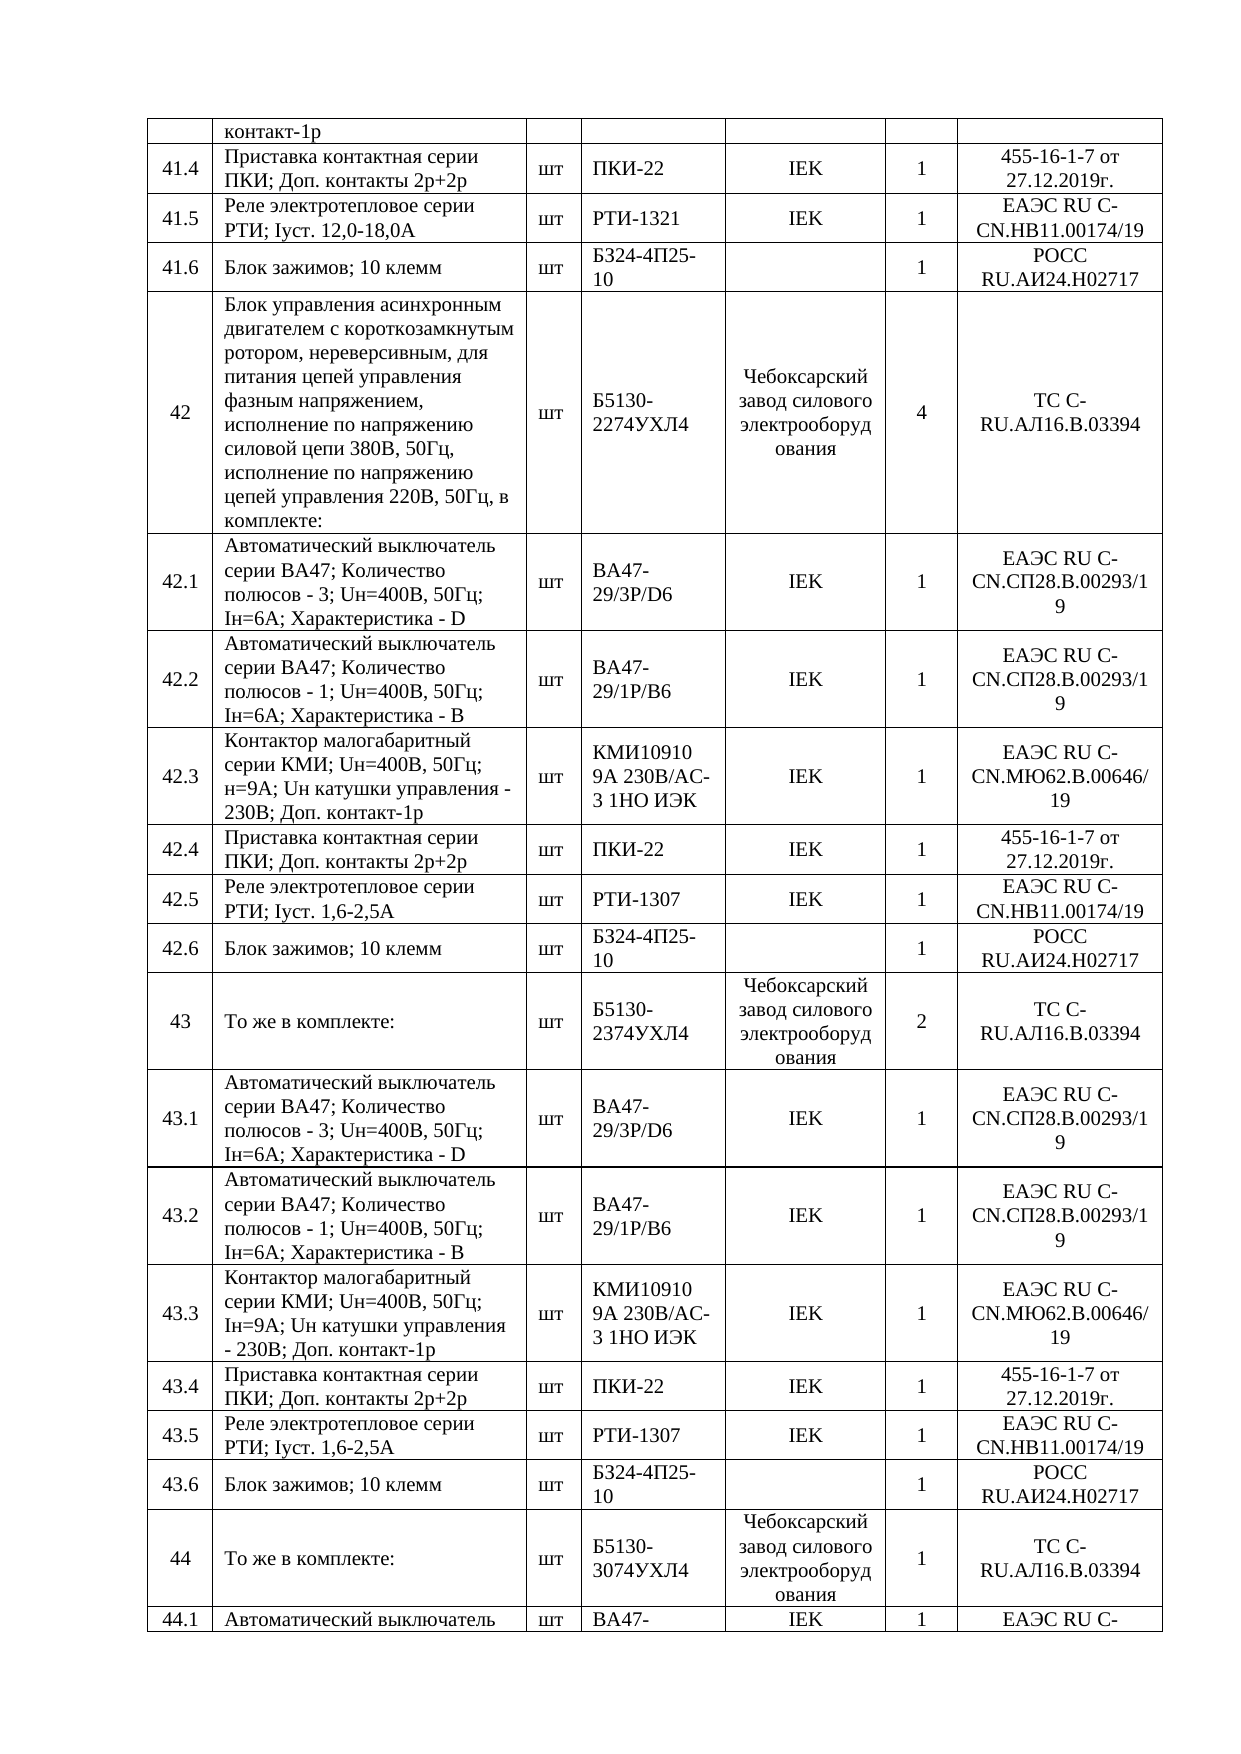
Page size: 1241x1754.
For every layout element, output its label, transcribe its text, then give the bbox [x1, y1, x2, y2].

table_cell шт [527, 1265, 581, 1361]
table_cell 1 [886, 144, 957, 192]
table_cell КМИ10910 9А 230В/АС-3 1НО ИЭК [582, 1265, 725, 1361]
table_cell шт [527, 1460, 581, 1508]
table_cell ТС С-RU.АЛ16.В.03394 [958, 292, 1162, 532]
table_cell шт [527, 1362, 581, 1410]
table_cell [726, 924, 885, 972]
table_cell 1 [886, 194, 957, 242]
table_cell 44.1 [148, 1607, 212, 1631]
table_cell IEK [726, 534, 885, 630]
table_cell Реле электротепловое серии РТИ; Iуст. 12,0-18,0А [213, 194, 526, 242]
table_cell IEK [726, 631, 885, 727]
table_cell шт [527, 1607, 581, 1631]
table_cell ПКИ-22 [582, 1362, 725, 1410]
table_cell 41.6 [148, 243, 212, 291]
table_cell Реле электротепловое серии РТИ; Iуст. 1,6-2,5А [213, 1411, 526, 1459]
table_cell шт [527, 1510, 581, 1606]
table_cell шт [527, 1411, 581, 1459]
table_cell 41.5 [148, 194, 212, 242]
table_cell 1 [886, 825, 957, 873]
table_cell 43.5 [148, 1411, 212, 1459]
table_cell Автоматический выключатель серии ВА47; Количество полюсов - 1; Uн=400В, 50Гц; Iн=6А; Характеристика - В [213, 1168, 526, 1264]
table_cell Б5130-2374УХЛ4 [582, 973, 725, 1069]
table_cell IEK [726, 1607, 885, 1631]
table_cell шт [527, 194, 581, 242]
table_cell [726, 1460, 885, 1508]
table_cell ПКИ-22 [582, 144, 725, 192]
table_cell 44 [148, 1510, 212, 1606]
table_cell 41.4 [148, 144, 212, 192]
table_cell шт [527, 243, 581, 291]
table_cell РТИ-1321 [582, 194, 725, 242]
table_cell ЕАЭС RU C-CN.СП28.В.00293/19 [958, 534, 1162, 630]
table_cell ЕАЭС RU C-CN.МЮ62.В.00646/19 [958, 1265, 1162, 1361]
table_cell То же в комплекте: [213, 1510, 526, 1606]
table_cell 1 [886, 1411, 957, 1459]
table_cell ВА47-29/1Р/В6 [582, 631, 725, 727]
table_cell [886, 119, 957, 143]
table_cell Приставка контактная серии ПКИ; Доп. контакты 2р+2р [213, 1362, 526, 1410]
table_cell Приставка контактная серии ПКИ; Доп. контакты 2р+2р [213, 144, 526, 192]
table_cell 455-16-1-7 от 27.12.2019г. [958, 144, 1162, 192]
table_cell 42.4 [148, 825, 212, 873]
table_cell ЕАЭС RU C-CN.HB11.00174/19 [958, 194, 1162, 242]
table_cell Автоматический выключатель серии ВА47; Количество полюсов - 1; Uн=400В, 50Гц; Iн=6А; Характеристика - В [213, 631, 526, 727]
table_cell ЕАЭС RU C-CN.СП28.В.00293/19 [958, 631, 1162, 727]
table_cell 1 [886, 1265, 957, 1361]
table_cell ЕАЭС RU C-CN.HB11.00174/19 [958, 1411, 1162, 1459]
table_cell IEK [726, 1265, 885, 1361]
table_cell IEK [726, 1070, 885, 1166]
table_cell 1 [886, 1607, 957, 1631]
table_cell ЕАЭС RU C-CN.СП28.В.00293/19 [958, 1168, 1162, 1264]
table_cell 1 [886, 924, 957, 972]
table_cell Чебоксарский завод силового электрооборудования [726, 1510, 885, 1606]
table_cell 43.1 [148, 1070, 212, 1166]
table_cell ПКИ-22 [582, 825, 725, 873]
table_cell БЗ24-4П25-10 [582, 243, 725, 291]
table_cell 1 [886, 243, 957, 291]
table_cell 1 [886, 1510, 957, 1606]
table_cell 43.2 [148, 1168, 212, 1264]
table_cell Реле электротепловое серии РТИ; Iуст. 1,6-2,5А [213, 875, 526, 923]
table_cell IEK [726, 194, 885, 242]
table_cell РТИ-1307 [582, 875, 725, 923]
table_cell ТС С-RU.АЛ16.В.03394 [958, 973, 1162, 1069]
table_cell [958, 119, 1162, 143]
table_cell шт [527, 144, 581, 192]
table_cell IEK [726, 144, 885, 192]
table_cell 2 [886, 973, 957, 1069]
table_cell IEK [726, 1362, 885, 1410]
table_cell [582, 119, 725, 143]
table_cell IEK [726, 1411, 885, 1459]
table_cell ТС С-RU.АЛ16.В.03394 [958, 1510, 1162, 1606]
table_cell 1 [886, 534, 957, 630]
table_cell Чебоксарский завод силового электрооборудования [726, 292, 885, 532]
table_cell Чебоксарский завод силового электрооборудования [726, 973, 885, 1069]
table_cell [726, 119, 885, 143]
table_cell ЕАЭС RU C-CN.СП28.В.00293/19 [958, 1070, 1162, 1166]
table_cell шт [527, 875, 581, 923]
table_cell 42.1 [148, 534, 212, 630]
table_cell шт [527, 728, 581, 824]
table_cell 1 [886, 875, 957, 923]
table_cell шт [527, 1070, 581, 1166]
table_cell БЗ24-4П25-10 [582, 924, 725, 972]
table_cell 1 [886, 1070, 957, 1166]
table_cell Автоматический выключатель [213, 1607, 526, 1631]
table_cell [726, 243, 885, 291]
table_cell шт [527, 973, 581, 1069]
table_cell 1 [886, 1362, 957, 1410]
table_cell То же в комплекте: [213, 973, 526, 1069]
table_cell 42.3 [148, 728, 212, 824]
table_cell 1 [886, 1168, 957, 1264]
table_cell шт [527, 1168, 581, 1264]
table_cell Блок зажимов; 10 клемм [213, 243, 526, 291]
table_cell IEK [726, 825, 885, 873]
table_cell Автоматический выключатель серии ВА47; Количество полюсов - 3; Uн=400В, 50Гц; Iн=6А; Характеристика - D [213, 534, 526, 630]
table_cell Блок зажимов; 10 клемм [213, 1460, 526, 1508]
table_cell 42 [148, 292, 212, 532]
table_cell Автоматический выключатель серии ВА47; Количество полюсов - 3; Uн=400В, 50Гц; Iн=6А; Характеристика - D [213, 1070, 526, 1166]
table_cell ВА47-29/1Р/В6 [582, 1168, 725, 1264]
table_cell 1 [886, 1460, 957, 1508]
table_cell шт [527, 631, 581, 727]
table_cell шт [527, 534, 581, 630]
table_cell 455-16-1-7 от 27.12.2019г. [958, 1362, 1162, 1410]
table_cell шт [527, 924, 581, 972]
table_cell шт [527, 825, 581, 873]
table_cell шт [527, 292, 581, 532]
table_cell Контактор малогабаритный серии КМИ; Uн=400В, 50Гц; Iн=9А; Uн катушки управления - 230В; Доп. контакт-1р [213, 1265, 526, 1361]
table_cell ВА47-29/3Р/D6 [582, 534, 725, 630]
table_cell КМИ10910 9А 230В/АС-3 1НО ИЭК [582, 728, 725, 824]
table_cell IEK [726, 728, 885, 824]
table_cell [527, 119, 581, 143]
table_cell Блок зажимов; 10 клемм [213, 924, 526, 972]
table_cell ВА47-29/3Р/D6 [582, 1070, 725, 1166]
table_cell 42.5 [148, 875, 212, 923]
table_cell РОСС RU.АИ24.Н02717 [958, 243, 1162, 291]
table_cell ЕАЭС RU C-CN.HB11.00174/19 [958, 875, 1162, 923]
table_cell Блок управления асинхронным двигателем с короткозамкнутым ротором, нереверсивным, для питания цепей управления фазным напряжением, исполнение по напряжению силовой цепи 380В, 50Гц, исполнение по напряжению цепей управления 220В, 50Гц, в комплекте: [213, 292, 526, 532]
table_cell Контактор малогабаритный серии КМИ; Uн=400В, 50Гц; н=9А; Uн катушки управления - 230В; Доп. контакт-1р [213, 728, 526, 824]
table_cell 4 [886, 292, 957, 532]
table_cell 455-16-1-7 от 27.12.2019г. [958, 825, 1162, 873]
table_cell 42.6 [148, 924, 212, 972]
table_cell РТИ-1307 [582, 1411, 725, 1459]
table_cell 1 [886, 728, 957, 824]
table_cell Б5130-2274УХЛ4 [582, 292, 725, 532]
table_cell ЕАЭС RU C-CN.МЮ62.В.00646/19 [958, 728, 1162, 824]
table_cell 43.3 [148, 1265, 212, 1361]
table_cell 1 [886, 631, 957, 727]
table_cell 43.4 [148, 1362, 212, 1410]
table_cell Б5130-3074УХЛ4 [582, 1510, 725, 1606]
table_cell ВА47- [582, 1607, 725, 1631]
table_cell БЗ24-4П25-10 [582, 1460, 725, 1508]
table_cell [148, 119, 212, 143]
table_cell ЕАЭС RU C- [958, 1607, 1162, 1631]
table_cell IEK [726, 1168, 885, 1264]
table_cell РОСС RU.АИ24.Н02717 [958, 1460, 1162, 1508]
table_cell 43 [148, 973, 212, 1069]
table_cell IEK [726, 875, 885, 923]
table_cell Приставка контактная серии ПКИ; Доп. контакты 2р+2р [213, 825, 526, 873]
table_cell контакт-1р [213, 119, 526, 143]
table_cell 43.6 [148, 1460, 212, 1508]
table_cell 42.2 [148, 631, 212, 727]
table_cell РОСС RU.АИ24.Н02717 [958, 924, 1162, 972]
